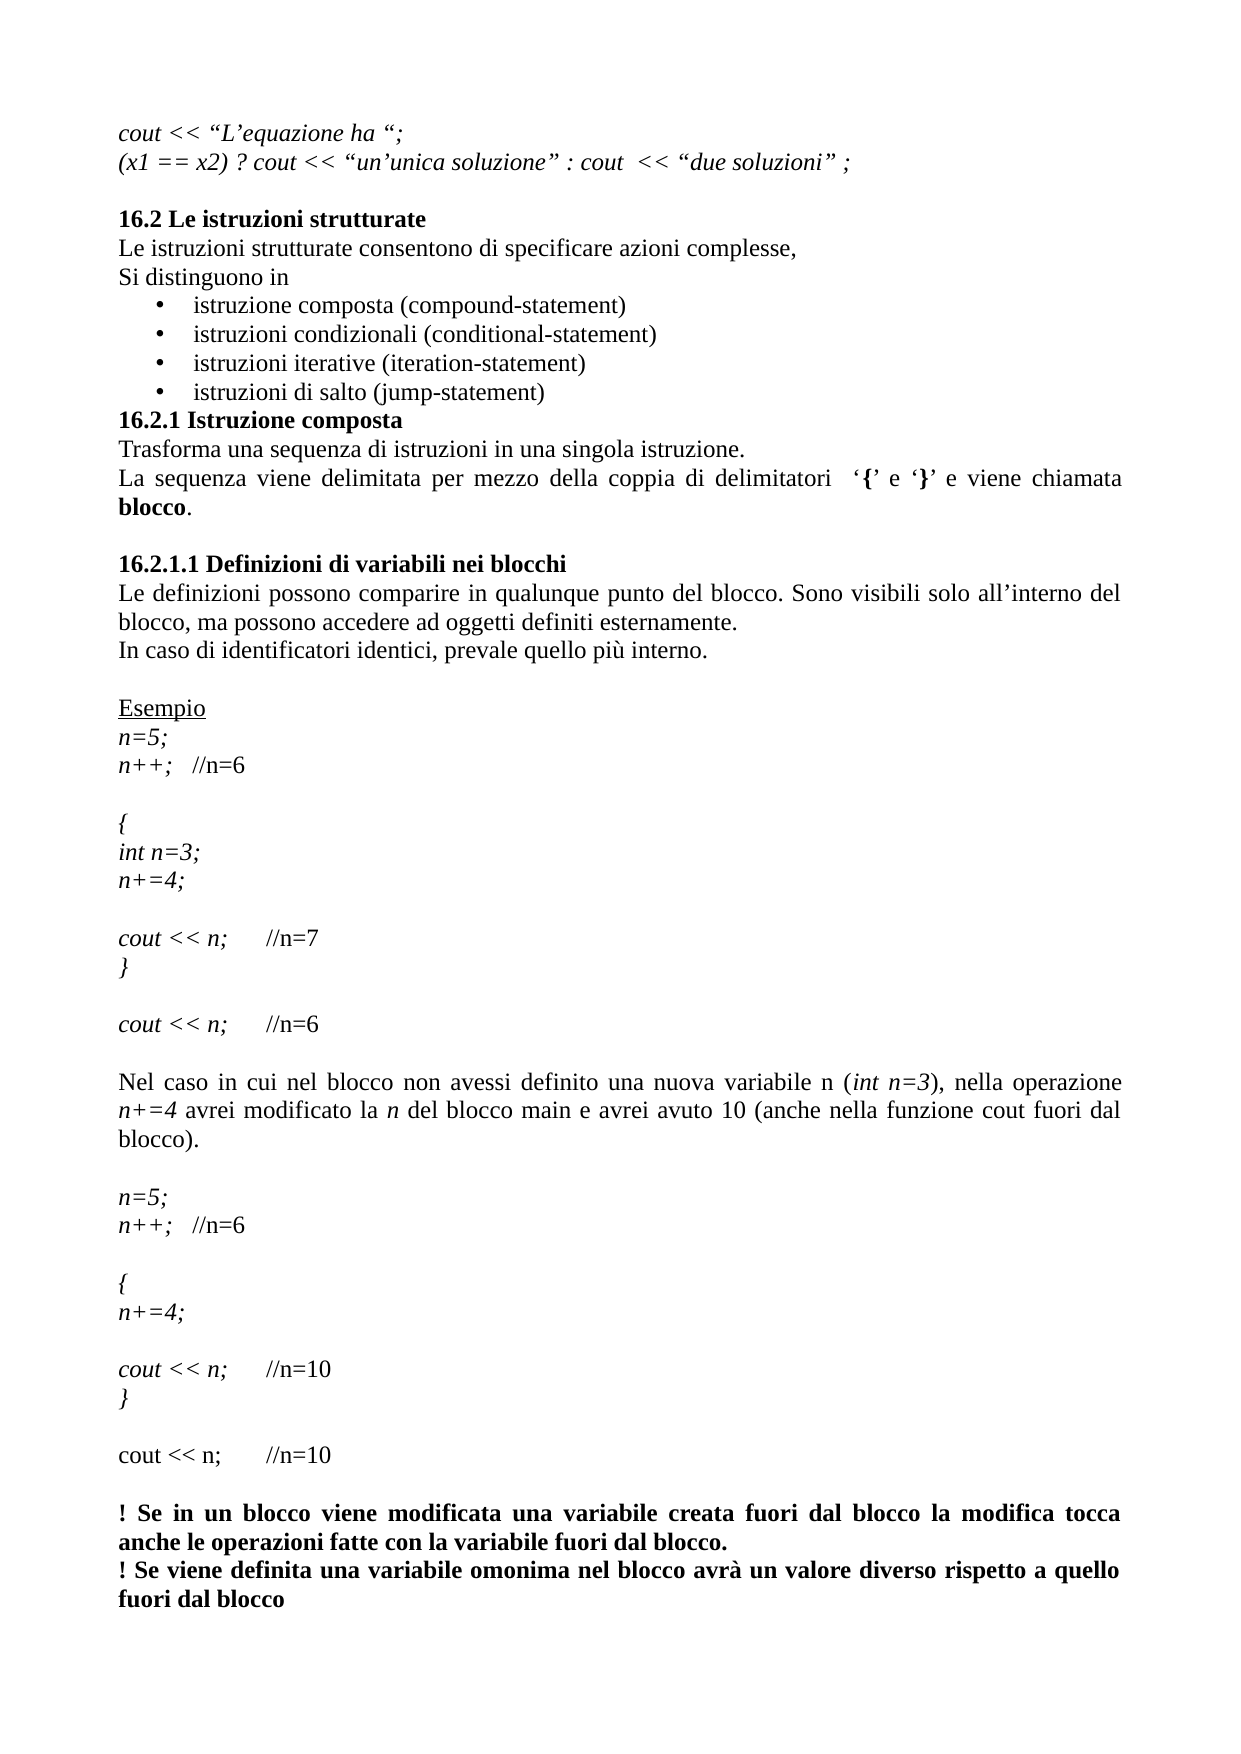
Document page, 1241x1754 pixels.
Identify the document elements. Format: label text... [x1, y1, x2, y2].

text int n=3; [118, 837, 1122, 866]
text ! Se viene definita una variabile omonima nel blocco avrà un valore diverso rispetto a quello fuori dal blocco [118, 1556, 1122, 1613]
text n=5; [118, 722, 1122, 751]
text n+=4; [118, 1297, 1122, 1326]
text { [118, 808, 1122, 837]
text { [118, 1268, 1122, 1297]
text 16.2 Le istruzioni strutturate [118, 204, 1122, 233]
text Nel caso in cui nel blocco non avessi definito una nuova variabile n (int n=3), nella operazione n+=4 avrei modificato la n del blocco main e avrei avuto 10 (anche nella funzione cout fuori dal blocco). [118, 1067, 1122, 1153]
text cout << n; //n=7 [118, 923, 1122, 952]
text Le definizioni possono comparire in qualunque punto del blocco. Sono visibili solo all’interno del blocco, ma possono accedere ad oggetti definiti esternamente. [118, 578, 1122, 636]
text n++; //n=6 [118, 751, 1122, 779]
text cout << n; //n=10 [118, 1354, 1122, 1383]
list istruzione composta (compound-statement) [156, 291, 1122, 319]
text Si distinguono in [118, 262, 1122, 291]
list istruzioni di salto (jump-statement) [156, 377, 1122, 406]
text Trasforma una sequenza di istruzioni in una singola istruzione. [118, 434, 1122, 463]
text } [118, 952, 1122, 981]
text cout << n; //n=6 [118, 1009, 1122, 1038]
text cout << “L’equazione ha “; [118, 118, 1122, 147]
text cout << n; //n=10 [118, 1441, 1122, 1469]
text (x1 == x2) ? cout << “un’unica soluzione” : cout << “due soluzioni” ; [118, 147, 1122, 176]
text ! Se in un blocco viene modificata una variabile creata fuori dal blocco la modifica tocca anche le operazioni fatte con la variabile fuori dal blocco. [118, 1498, 1122, 1556]
text Le istruzioni strutturate consentono di specificare azioni complesse, [118, 233, 1122, 262]
text La sequenza viene delimitata per mezzo della coppia di delimitatori ‘{’ e ‘}’ e viene chiamata blocco. [118, 463, 1122, 521]
text Esempio [118, 693, 1122, 722]
text 16.2.1 Istruzione composta [118, 406, 1122, 434]
list istruzioni iterative (iteration-statement) [156, 348, 1122, 377]
text n=5; [118, 1182, 1122, 1211]
text } [118, 1383, 1122, 1412]
text In caso di identificatori identici, prevale quello più interno. [118, 636, 1122, 664]
text n++; //n=6 [118, 1211, 1122, 1239]
list istruzioni condizionali (conditional-statement) [156, 319, 1122, 348]
text n+=4; [118, 866, 1122, 894]
text 16.2.1.1 Definizioni di variabili nei blocchi [118, 549, 1122, 578]
